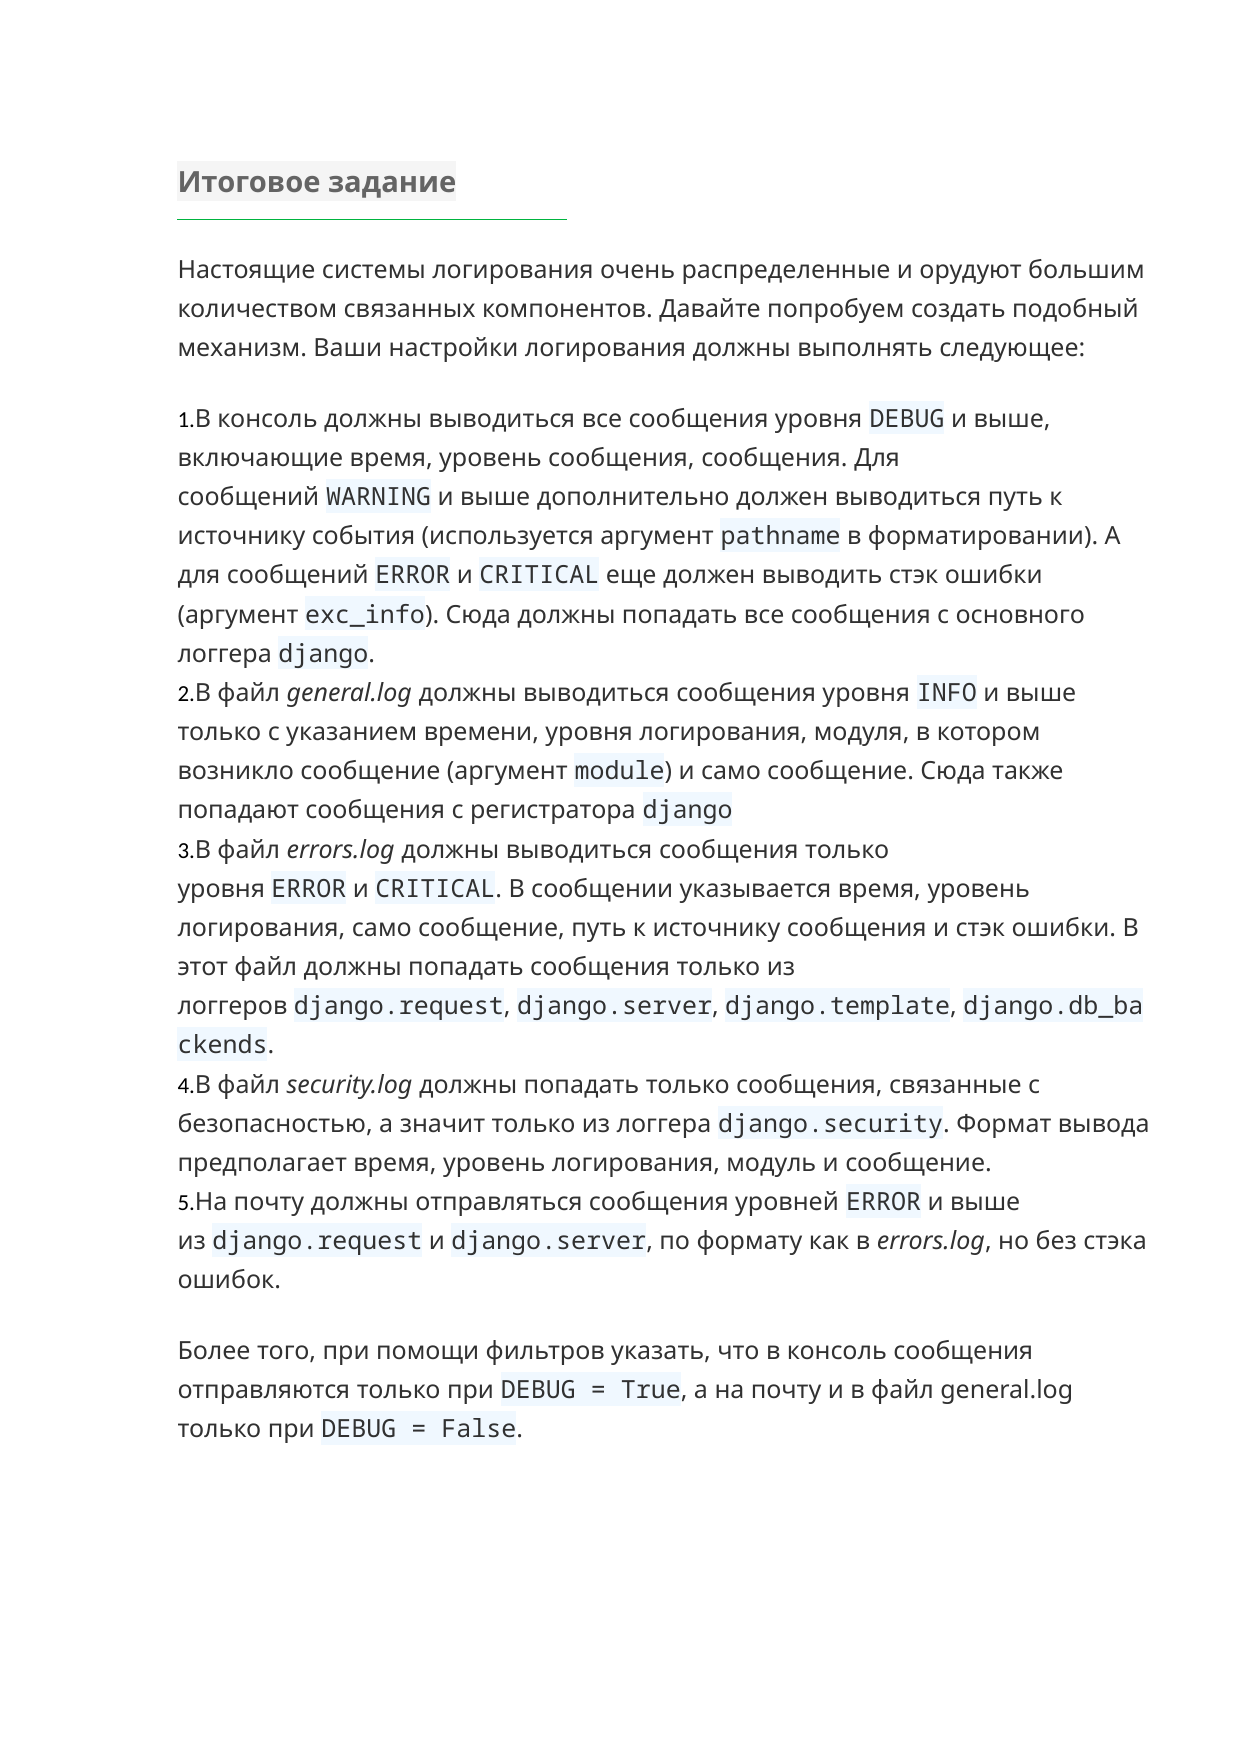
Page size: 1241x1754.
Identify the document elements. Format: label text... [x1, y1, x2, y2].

list В файл errors.log должны выводиться сообщения только уровня ERROR и CRITICAL. В сообщении указывается время, уровень логирования, само сообщение, путь к источнику сообщения и стэк ошибки. В этот файл должны попадать сообщения только из логгеров django.request, django.server, django.template, django.db_backends. [177, 831, 1152, 1061]
list В файл general.log должны выводиться сообщения уровня INFO и выше только с указанием времени, уровня логирования, модуля, в котором возникло сообщение (аргумент module) и само сообщение. Сюда также попадают сообщения с регистратора django [177, 675, 1152, 826]
subtitle Итоговое задание [177, 118, 1152, 201]
list В консоль должны выводиться все сообщения уровня DEBUG и выше, включающие время, уровень сообщения, сообщения. Для сообщений WARNING и выше дополнительно должен выводиться путь к источнику события (используется аргумент pathname в форматировании). А для сообщений ERROR и CRITICAL еще должен выводить стэк ошибки (аргумент exc_info). Сюда должны попадать все сообщения с основного логгера django. [177, 401, 1152, 669]
text Более того, при помощи фильтров указать, что в консоль сообщения отправляются только при DEBUG = True, а на почту и в файл general.log только при DEBUG = False. [177, 1333, 1152, 1445]
text Настоящие системы логирования очень распределенные и орудуют большим количеством связанных компонентов. Давайте попробуем создать подобный механизм. Ваши настройки логирования должны выполнять следующее: [177, 252, 1152, 364]
list В файл security.log должны попадать только сообщения, связанные с безопасностью, а значит только из логгера django.security. Формат вывода предполагает время, уровень логирования, модуль и сообщение. [177, 1066, 1152, 1179]
list На почту должны отправляться сообщения уровней ERROR и выше из django.request и django.server, по формату как в errors.log, но без стэка ошибок. [177, 1184, 1152, 1296]
